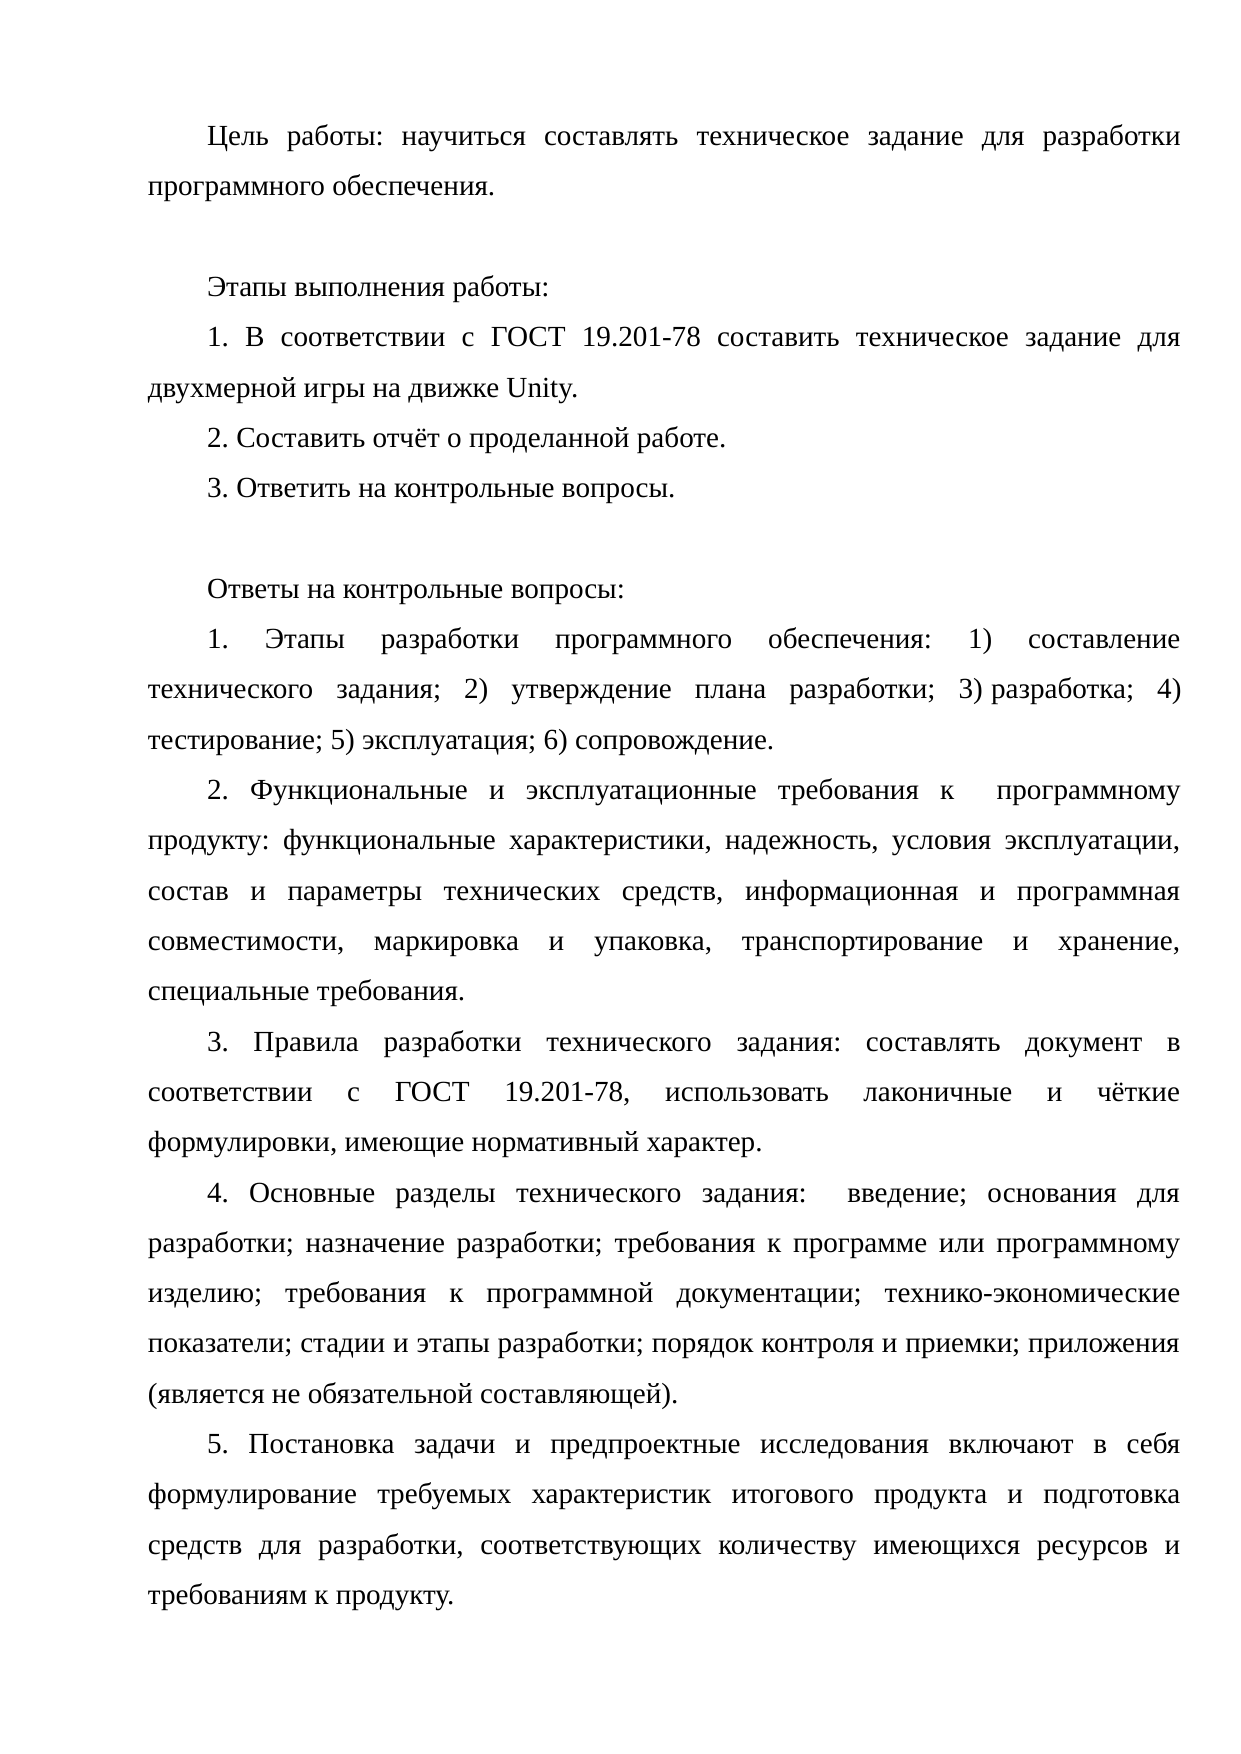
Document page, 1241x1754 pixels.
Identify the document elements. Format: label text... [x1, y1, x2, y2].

text 1. В соответствии с ГОСТ 19.201-78 составить техническое задание для двухмерной игры на движке Unity. [148, 319, 1181, 403]
text 1. Этапы разработки программного обеспечения: 1) составление технического задания; 2) утверждение плана разработки; 3) разработка; 4) тестирование; 5) эксплуатация; 6) сопровождение. [148, 621, 1181, 755]
text Этапы выполнения работы: [148, 269, 1181, 303]
text 4. Основные разделы технического задания: введение; основания для разработки; назначение разработки; требования к программе или программному изделию; требования к программной документации; технико-экономические показатели; стадии и этапы разработки; порядок контроля и приемки; приложения (является не обязательной составляющей). [148, 1175, 1181, 1409]
text Цель работы: научиться составлять техническое задание для разработки программного обеспечения. [148, 118, 1181, 202]
text 2. Функциональные и эксплуатационные требования к программному продукту: функциональные характеристики, надежность, условия эксплуатации, состав и параметры технических средств, информационная и программная совместимости, маркировка и упаковка, транспортирование и хранение, специальные требования. [148, 772, 1181, 1007]
text 5. Постановка задачи и предпроектные исследования включают в себя формулирование требуемых характеристик итогового продукта и подготовка средств для разработки, соответствующих количеству имеющихся ресурсов и требованиям к продукту. [148, 1426, 1181, 1611]
text 3. Ответить на контрольные вопросы. [148, 470, 1181, 504]
text 2. Составить отчёт о проделанной работе. [148, 420, 1181, 453]
text Ответы на контрольные вопросы: [148, 571, 1181, 604]
text 3. Правила разработки технического задания: составлять документ в соответствии с ГОСТ 19.201-78, использовать лаконичные и чёткие формулировки, имеющие нормативный характер. [148, 1024, 1181, 1158]
